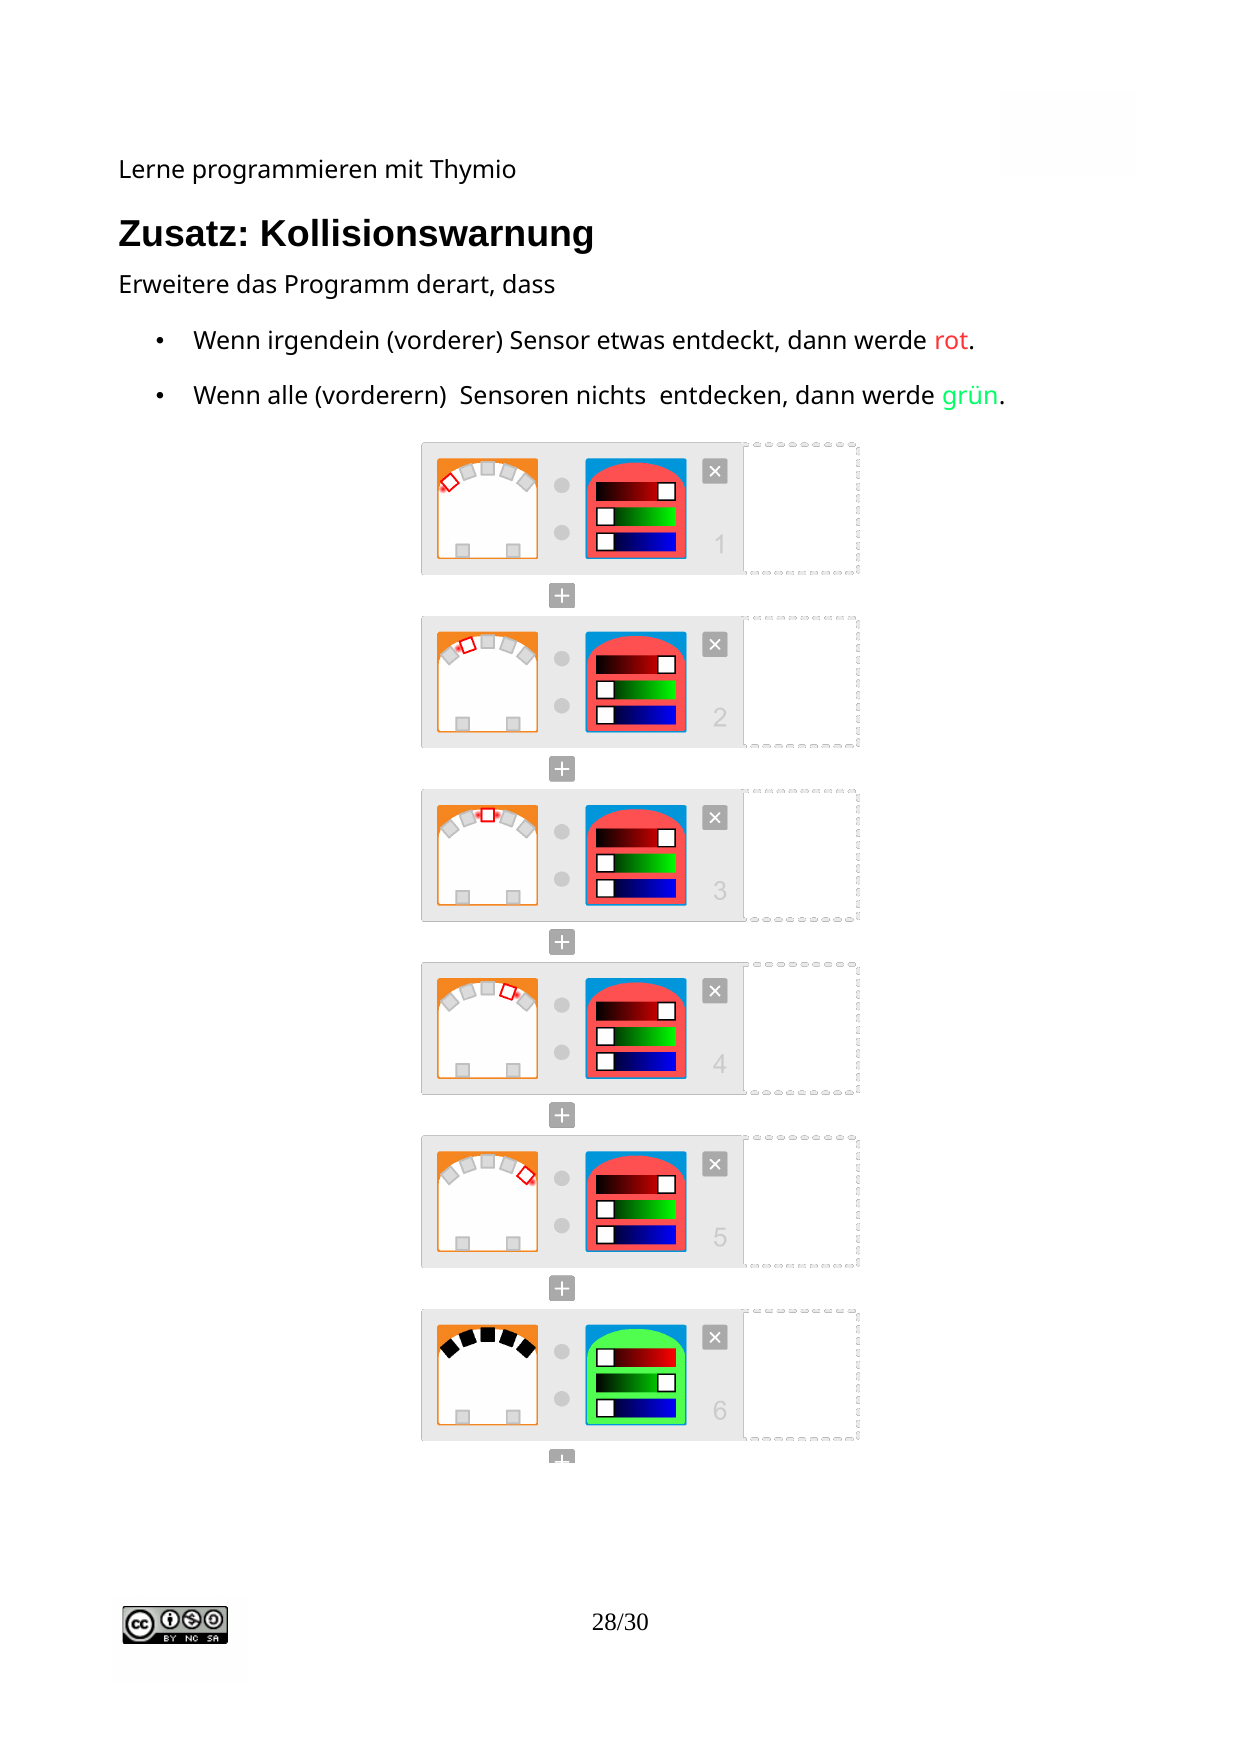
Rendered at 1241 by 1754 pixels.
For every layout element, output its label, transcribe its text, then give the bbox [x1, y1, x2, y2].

subtitle Zusatz: Kollisionswarnung [118, 211, 1122, 254]
picture [999, 91, 1136, 177]
picture [366, 433, 874, 1463]
subtitle Wenn irgendein (vorderer) Sensor etwas entdeckt, dann werde rot. [156, 322, 1122, 356]
subtitle Erweitere das Programm derart, dass [118, 267, 1122, 301]
picture [112, 1596, 249, 1682]
subtitle Wenn alle (vorderern) Sensoren nichts entdecken, dann werde grün. [156, 378, 1122, 412]
